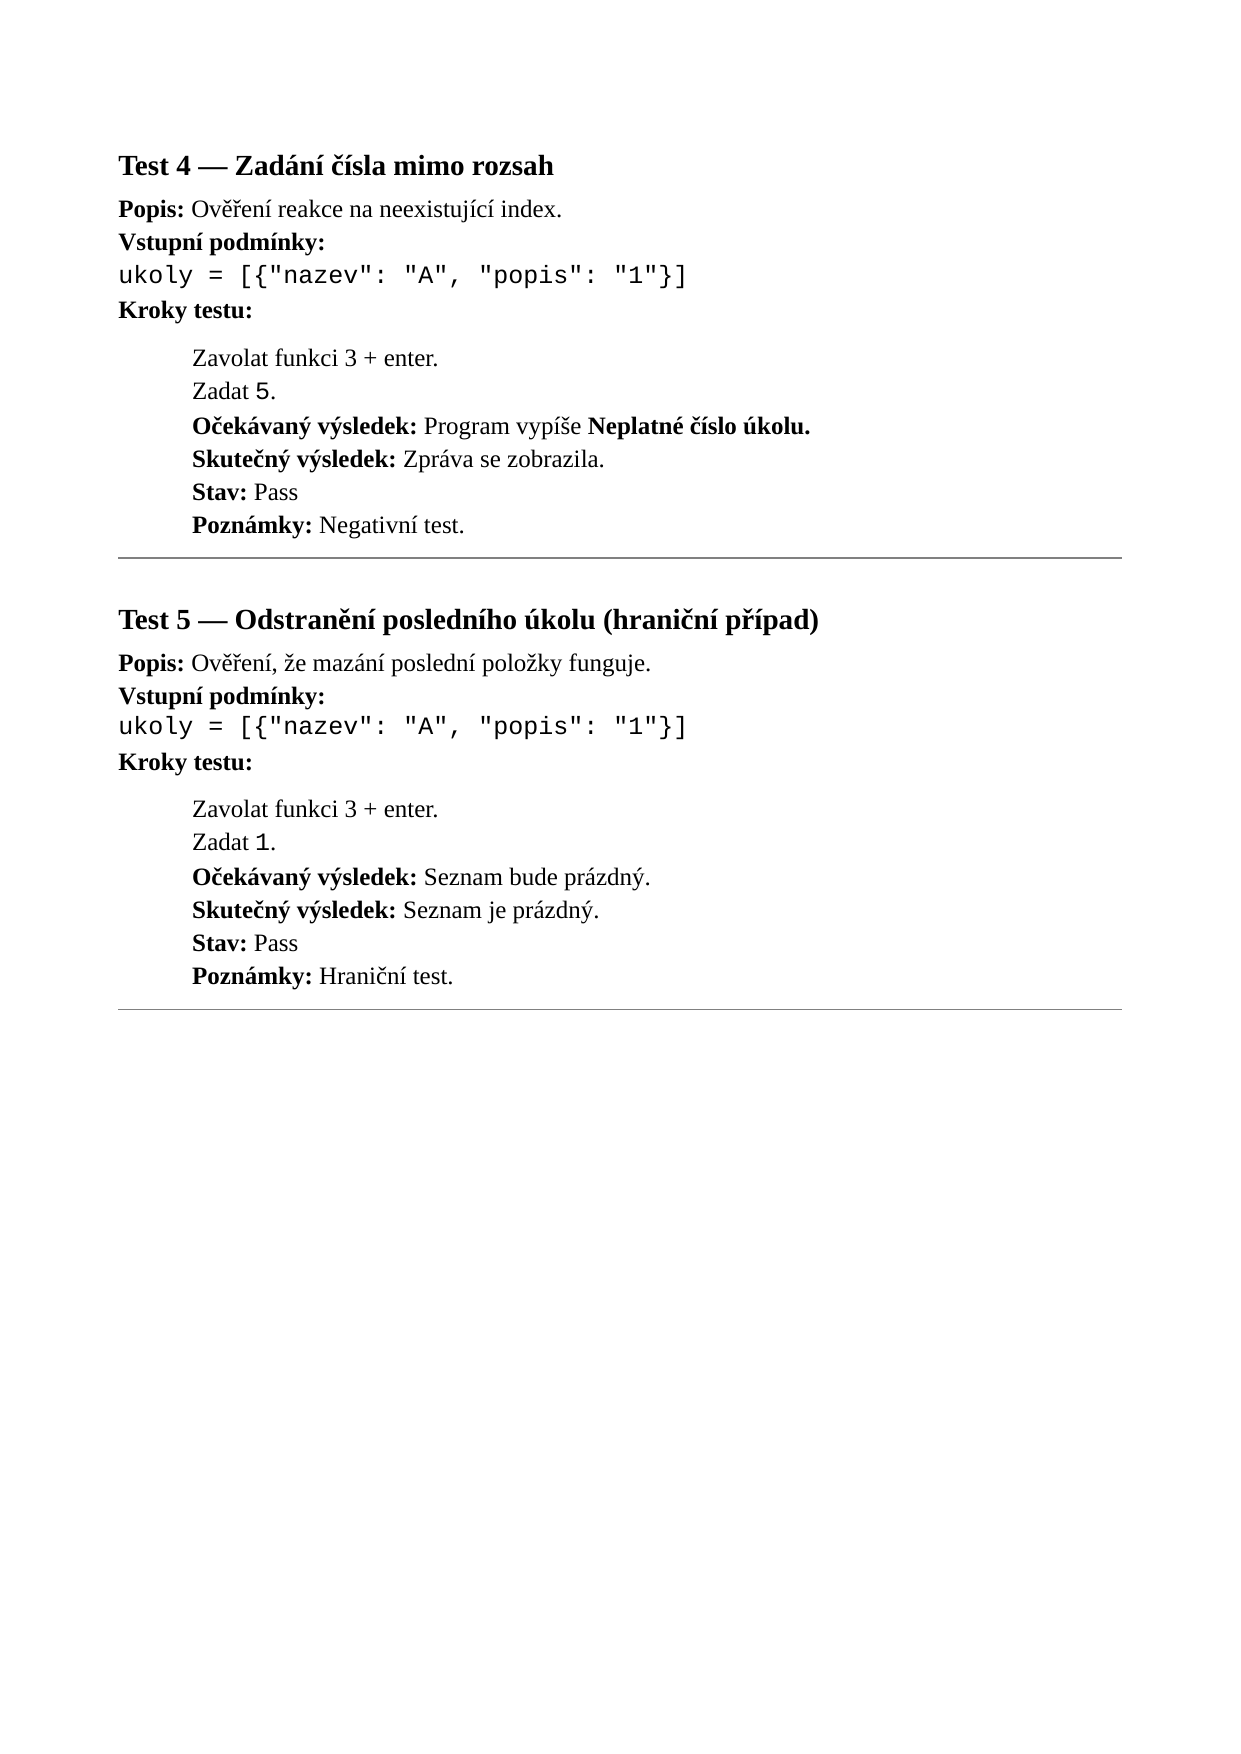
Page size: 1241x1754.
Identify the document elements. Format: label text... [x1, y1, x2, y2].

list Zadat 5. Očekávaný výsledek: Program vypíše Neplatné číslo úkolu. Skutečný výsledek: Zpráva se zobrazila. Stav: Pass Poznámky: Negativní test. [162, 376, 1122, 539]
text Popis: Ověření reakce na neexistující index. Vstupní podmínky: ukoly = [{"nazev": "A", "popis": "1"}] Kroky testu: [118, 194, 1122, 324]
list Zavolat funkci 3 + enter. [162, 343, 1122, 372]
subtitle Test 5 — Odstranění posledního úkolu (hraniční případ) [118, 602, 1122, 636]
text Popis: Ověření, že mazání poslední položky funguje. Vstupní podmínky: ukoly = [{"nazev": "A", "popis": "1"}] Kroky testu: [118, 648, 1122, 775]
list Zadat 1. Očekávaný výsledek: Seznam bude prázdný. Skutečný výsledek: Seznam je prázdný. Stav: Pass Poznámky: Hraniční test. [162, 827, 1122, 990]
subtitle Test 4 — Zadání čísla mimo rozsah [118, 148, 1122, 182]
list Zavolat funkci 3 + enter. [162, 794, 1122, 823]
